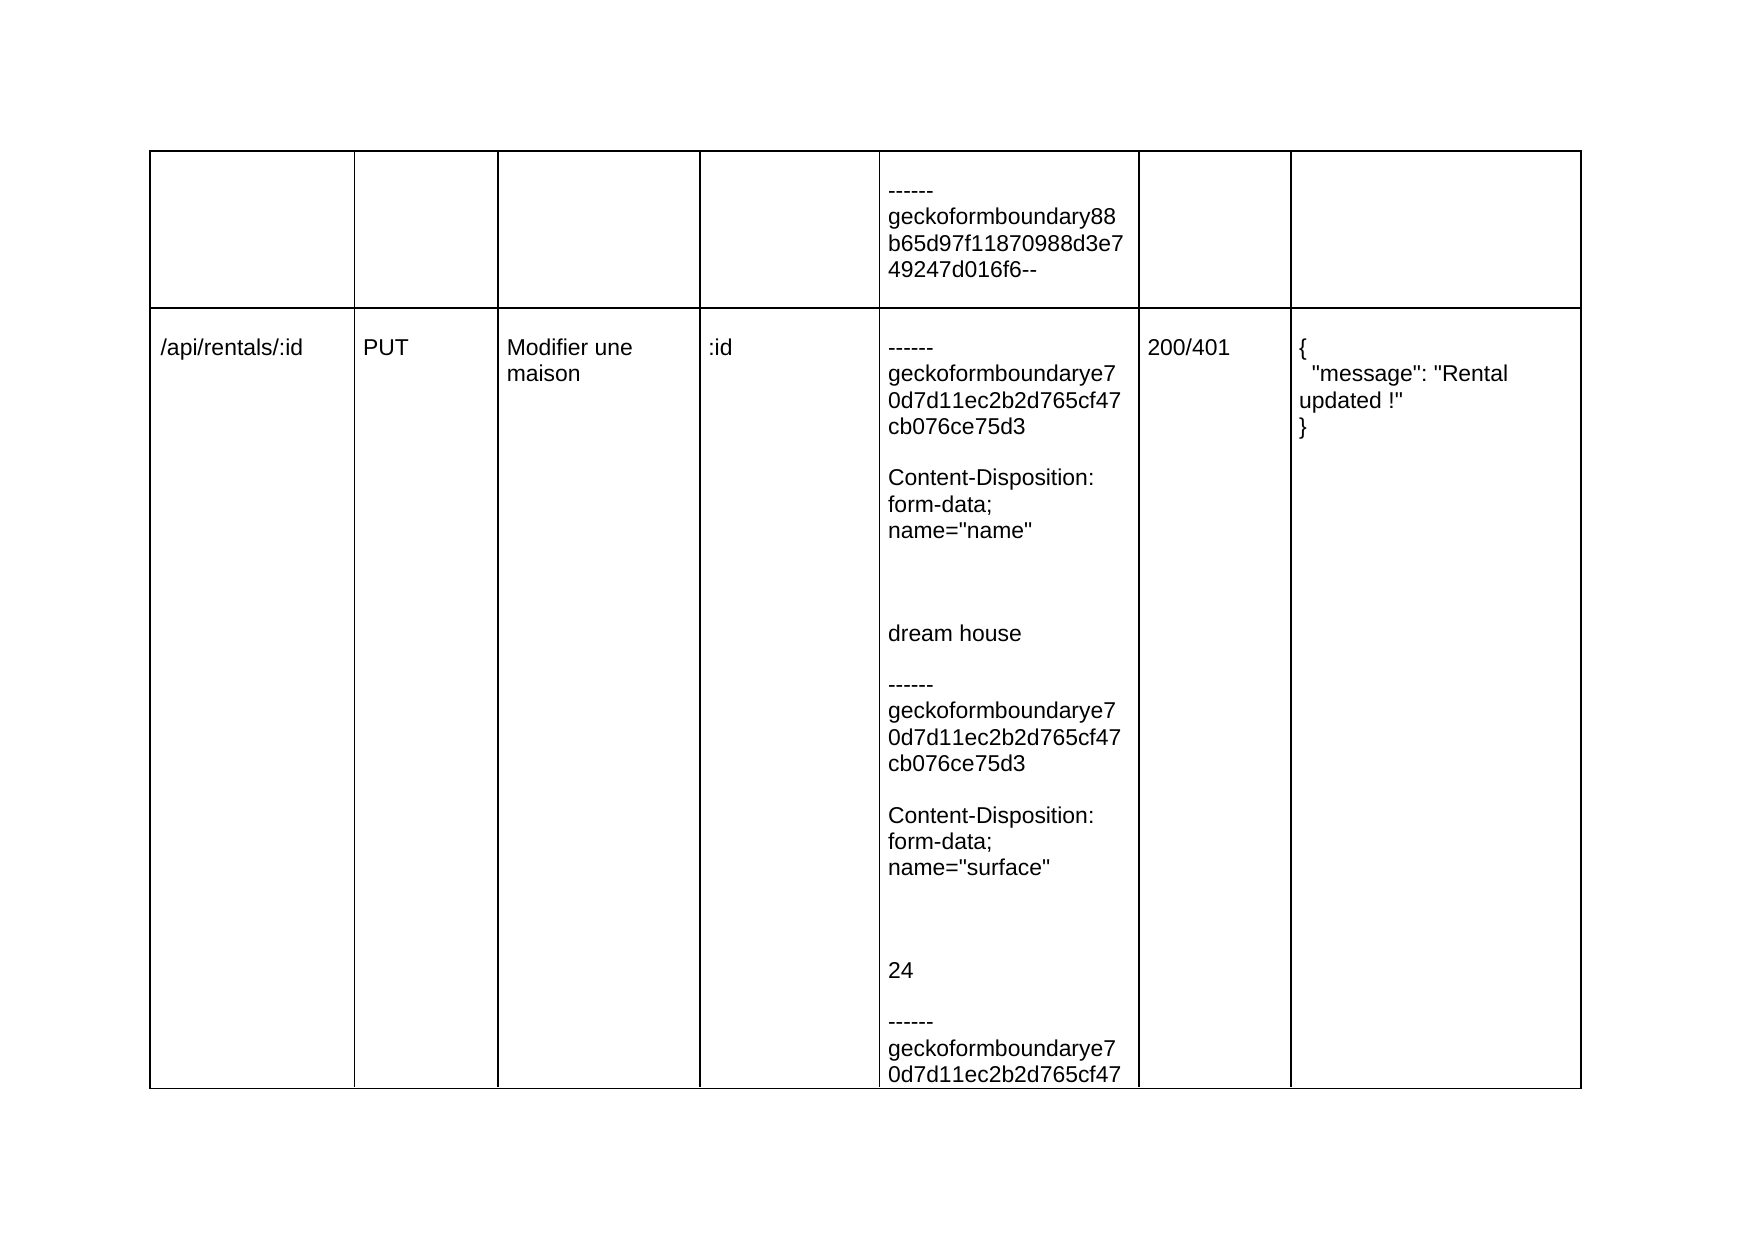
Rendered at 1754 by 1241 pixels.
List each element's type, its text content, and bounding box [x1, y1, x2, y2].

table_cell [151, 152, 354, 307]
table_cell Modifier une maison [499, 309, 699, 1087]
table_cell [1292, 152, 1580, 307]
table_cell PUT [355, 309, 497, 1087]
table_cell [355, 152, 497, 307]
table_cell /api/rentals/:id [151, 309, 354, 1087]
table_cell ------geckoformboundary88b65d97f11870988d3e749247d016f6-- [880, 152, 1138, 307]
table_cell :id [701, 309, 879, 1087]
table_cell 200/401 [1140, 309, 1290, 1087]
table_cell [701, 152, 879, 307]
table_cell { "message": "Rental updated !" } [1292, 309, 1580, 1087]
table_cell [499, 152, 699, 307]
table_cell [1140, 152, 1290, 307]
table_cell ------geckoformboundarye70d7d11ec2b2d765cf47cb076ce75d3 Content-Disposition: form-data; name="name" dream house ------geckoformboundarye70d7d11ec2b2d765cf47cb076ce75d3 Content-Disposition: form-data; name="surface" 24 ------geckoformboundarye70d7d11ec2b2d765cf47 [880, 309, 1138, 1087]
